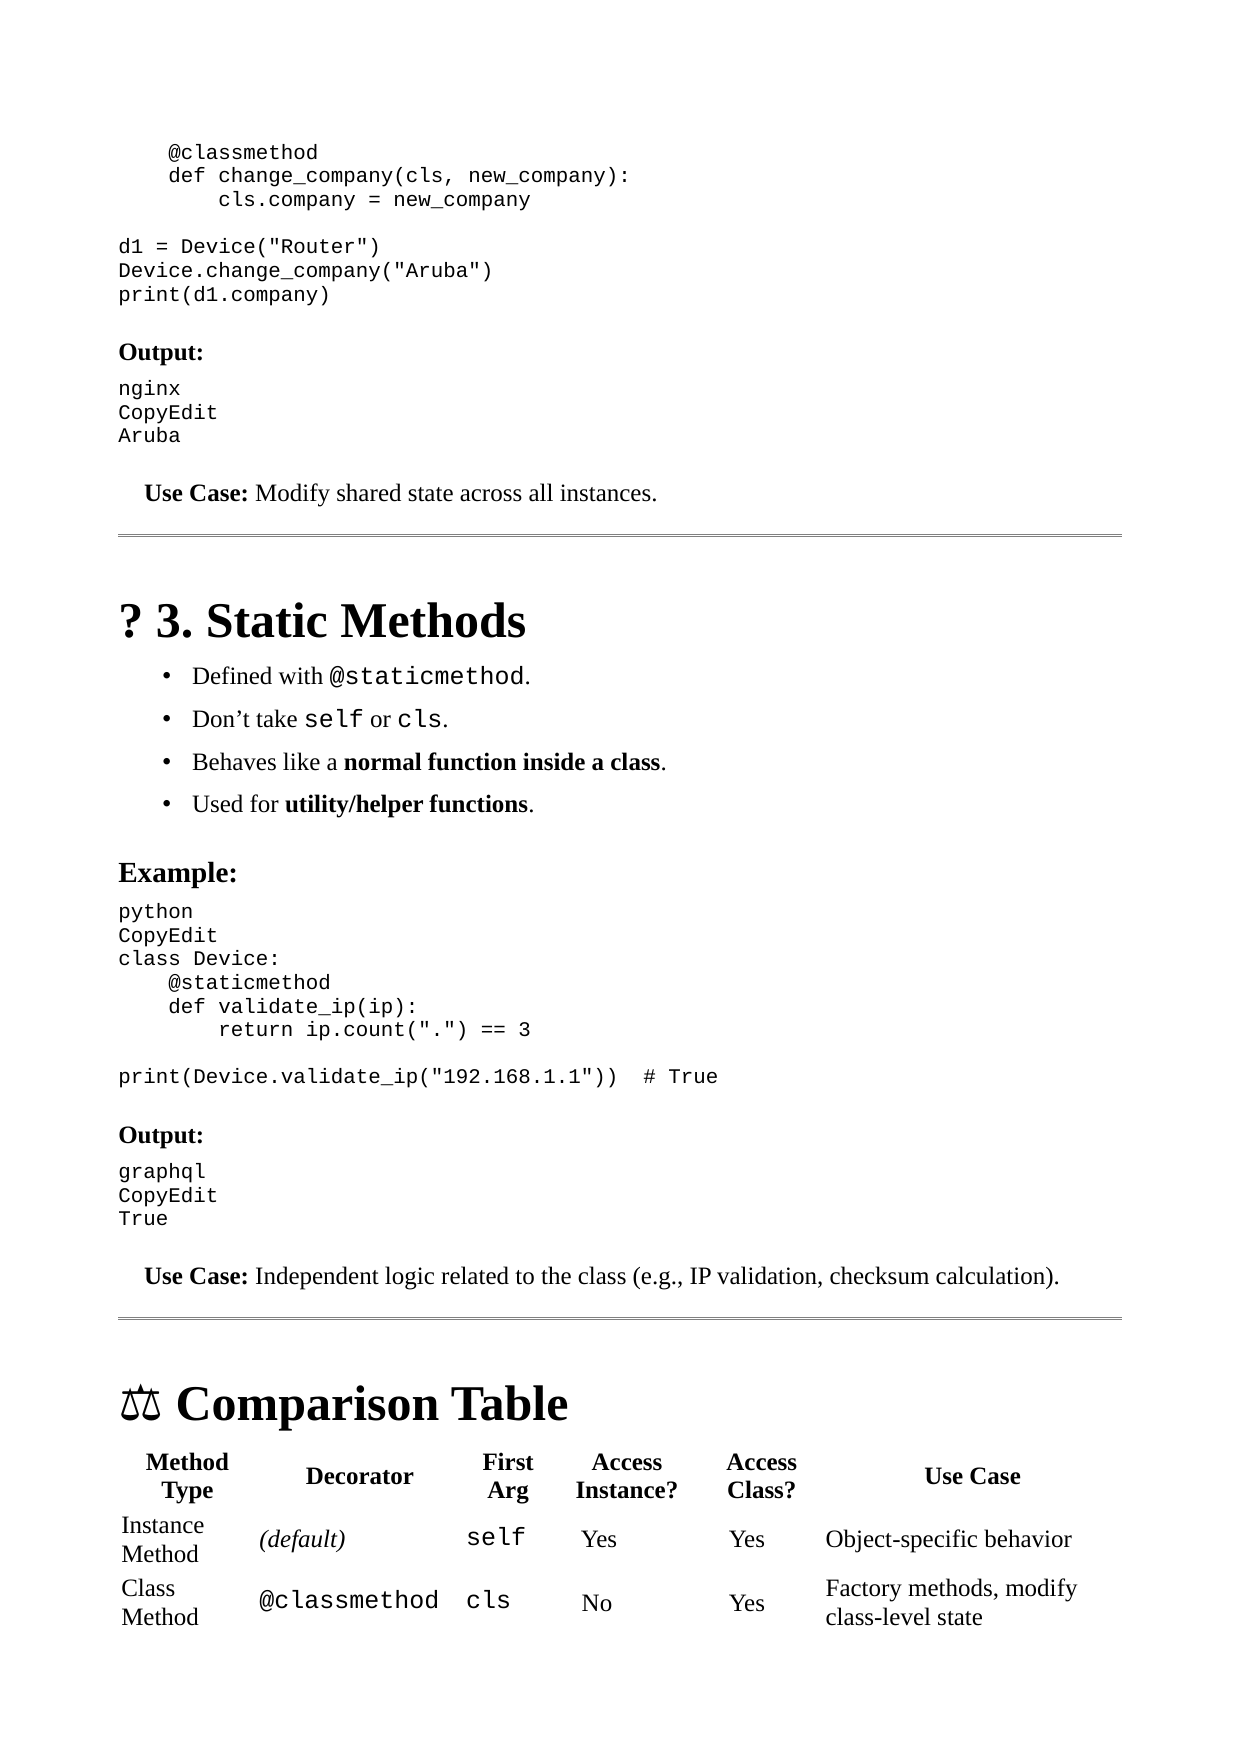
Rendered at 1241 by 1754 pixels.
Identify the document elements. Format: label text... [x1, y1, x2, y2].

list Behaves like a normal function inside a class. [162, 747, 1122, 776]
text CopyEdit [118, 402, 1122, 425]
table_header Decorator [256, 1444, 463, 1507]
list Used for utility/helper functions. [162, 789, 1122, 817]
text CopyEdit [118, 1184, 1122, 1208]
text graphql [118, 1161, 1122, 1184]
list Defined with @staticmethod. [162, 661, 1122, 692]
table_cell ✅ Yes [553, 1507, 701, 1570]
subtitle ? 3. Static Methods [118, 591, 1122, 648]
table_cell self [463, 1507, 553, 1570]
list Don’t take self or cls. [162, 704, 1122, 735]
text class Device: [118, 948, 1122, 972]
table_cell Object-specific behavior [823, 1507, 1122, 1570]
text CopyEdit [118, 925, 1122, 948]
text return ip.count(".") == 3 [118, 1019, 1122, 1043]
text Device.change_company("Aruba") [118, 260, 1122, 284]
table_header Access Class? [701, 1444, 822, 1507]
table_header Use Case [823, 1444, 1122, 1507]
text d1 = Device("Router") [118, 236, 1122, 260]
table_cell ✅ Yes [701, 1570, 822, 1634]
text cls.company = new_company [118, 189, 1122, 213]
text @classmethod [118, 142, 1122, 165]
table_cell Factory methods, modify class-level state [823, 1570, 1122, 1634]
table_header Access Instance? [553, 1444, 701, 1507]
table_cell cls [463, 1570, 553, 1634]
text @staticmethod [118, 972, 1122, 996]
text nginx [118, 378, 1122, 402]
subtitle ⚖️ Comparison Table [118, 1374, 1122, 1431]
text print(d1.company) [118, 284, 1122, 307]
text ✅ Use Case: Independent logic related to the class (e.g., IP validation, checksum calculation). [118, 1261, 1122, 1290]
table_cell @classmethod [256, 1570, 463, 1634]
text python [118, 901, 1122, 925]
text True [118, 1208, 1122, 1232]
subtitle Example: [118, 855, 1122, 888]
table_cell ✅ Yes [701, 1507, 822, 1570]
table_cell (default) [256, 1507, 463, 1570]
text def change_company(cls, new_company): [118, 165, 1122, 189]
text Output: [118, 1120, 1122, 1148]
table_header First Arg [463, 1444, 553, 1507]
text Output: [118, 337, 1122, 366]
text print(Device.validate_ip("192.168.1.1")) # True [118, 1067, 1122, 1090]
text ✅ Use Case: Modify shared state across all instances. [118, 478, 1122, 507]
table_cell Instance Method [118, 1507, 256, 1570]
table_cell ❌ No [553, 1570, 701, 1634]
text def validate_ip(ip): [118, 996, 1122, 1019]
text Aruba [118, 425, 1122, 449]
table_header Method Type [118, 1444, 256, 1507]
table_cell Class Method [118, 1570, 256, 1634]
